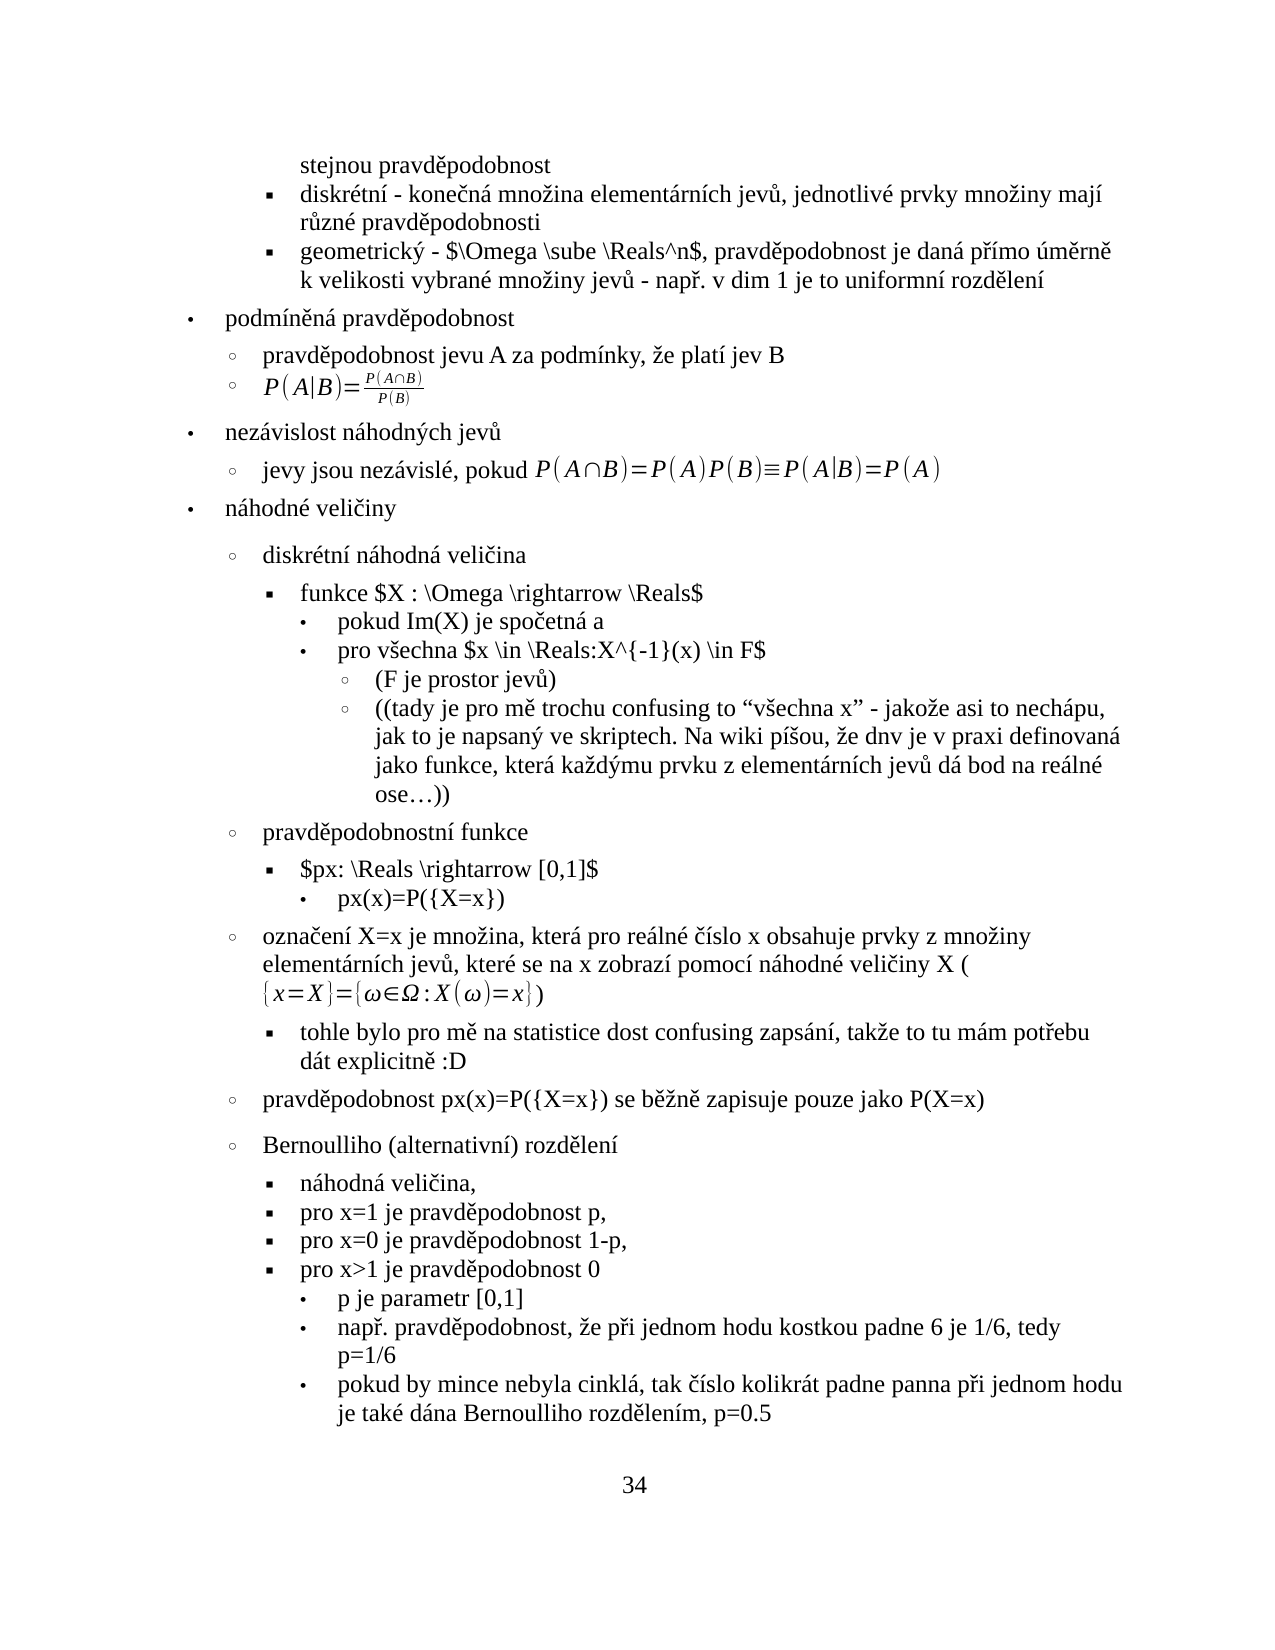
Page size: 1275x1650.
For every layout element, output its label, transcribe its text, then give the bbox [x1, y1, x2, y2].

list pravděpodobnostní funkce [225, 817, 1125, 845]
list pravděpodobnost px(x)=P({X=x}) se běžně zapisuje pouze jako P(X=x) [225, 1084, 1125, 1112]
list pro x=0 je pravděpodobnost 1-p, [262, 1226, 1125, 1254]
list funkce $X : \Omega \rightarrow \Reals$ [262, 578, 1125, 606]
list náhodná veličina, [262, 1168, 1125, 1197]
list pro všechna $x \in \Reals:X^{-1}(x) \in F$ [300, 635, 1125, 664]
list stejnou pravděpodobnost [262, 150, 1125, 179]
list diskrétní - konečná množina elementárních jevů, jednotlivé prvky množiny mají různé pravděpodobnosti [262, 179, 1125, 236]
list pokud Im(X) je spočetná a [300, 606, 1125, 635]
list pro x>1 je pravděpodobnost 0 [262, 1254, 1125, 1283]
list Bernoulliho (alternativní) rozdělení [225, 1130, 1125, 1159]
list px(x)=P({X=x}) [300, 883, 1125, 912]
list označení X=x je množina, která pro reálné číslo x obsahuje prvky z množiny elementárních jevů, které se na x zobrazí pomocí náhodné veličiny X () [225, 921, 1125, 1008]
list diskrétní náhodná veličina [225, 540, 1125, 569]
list (F je prostor jevů) [337, 664, 1125, 693]
list jevy jsou nezávislé, pokud [225, 454, 1125, 484]
list náhodné veličiny [187, 493, 1125, 522]
list pravděpodobnost jevu A za podmínky, že platí jev B [225, 340, 1125, 369]
list podmíněná pravděpodobnost [187, 303, 1125, 331]
list např. pravděpodobnost, že při jednom hodu kostkou padne 6 je 1/6, tedy p=1/6 [300, 1312, 1125, 1369]
list $px: \Reals \rightarrow [0,1]$ [262, 854, 1125, 883]
list ((tady je pro mě trochu confusing to “všechna x” - jakože asi to nechápu, jak to je napsaný ve skriptech. Na wiki píšou, že dnv je v praxi definovaná jako funkce, která každýmu prvku z elementárních jevů dá bod na reálné ose…)) [337, 693, 1125, 808]
list pokud by mince nebyla cinklá, tak číslo kolikrát padne panna při jednom hodu je také dána Bernoulliho rozdělením, p=0.5 [300, 1369, 1125, 1427]
list p je parametr [0,1] [300, 1283, 1125, 1312]
list pro x=1 je pravděpodobnost p, [262, 1197, 1125, 1226]
list tohle bylo pro mě na statistice dost confusing zapsání, takže to tu mám potřebu dát explicitně :D [262, 1017, 1125, 1075]
list nezávislost náhodných jevů [187, 417, 1125, 445]
list geometrický - $\Omega \sube \Reals^n$, pravděpodobnost je daná přímo úměrně k velikosti vybrané množiny jevů - např. v dim 1 je to uniformní rozdělení [262, 236, 1125, 294]
